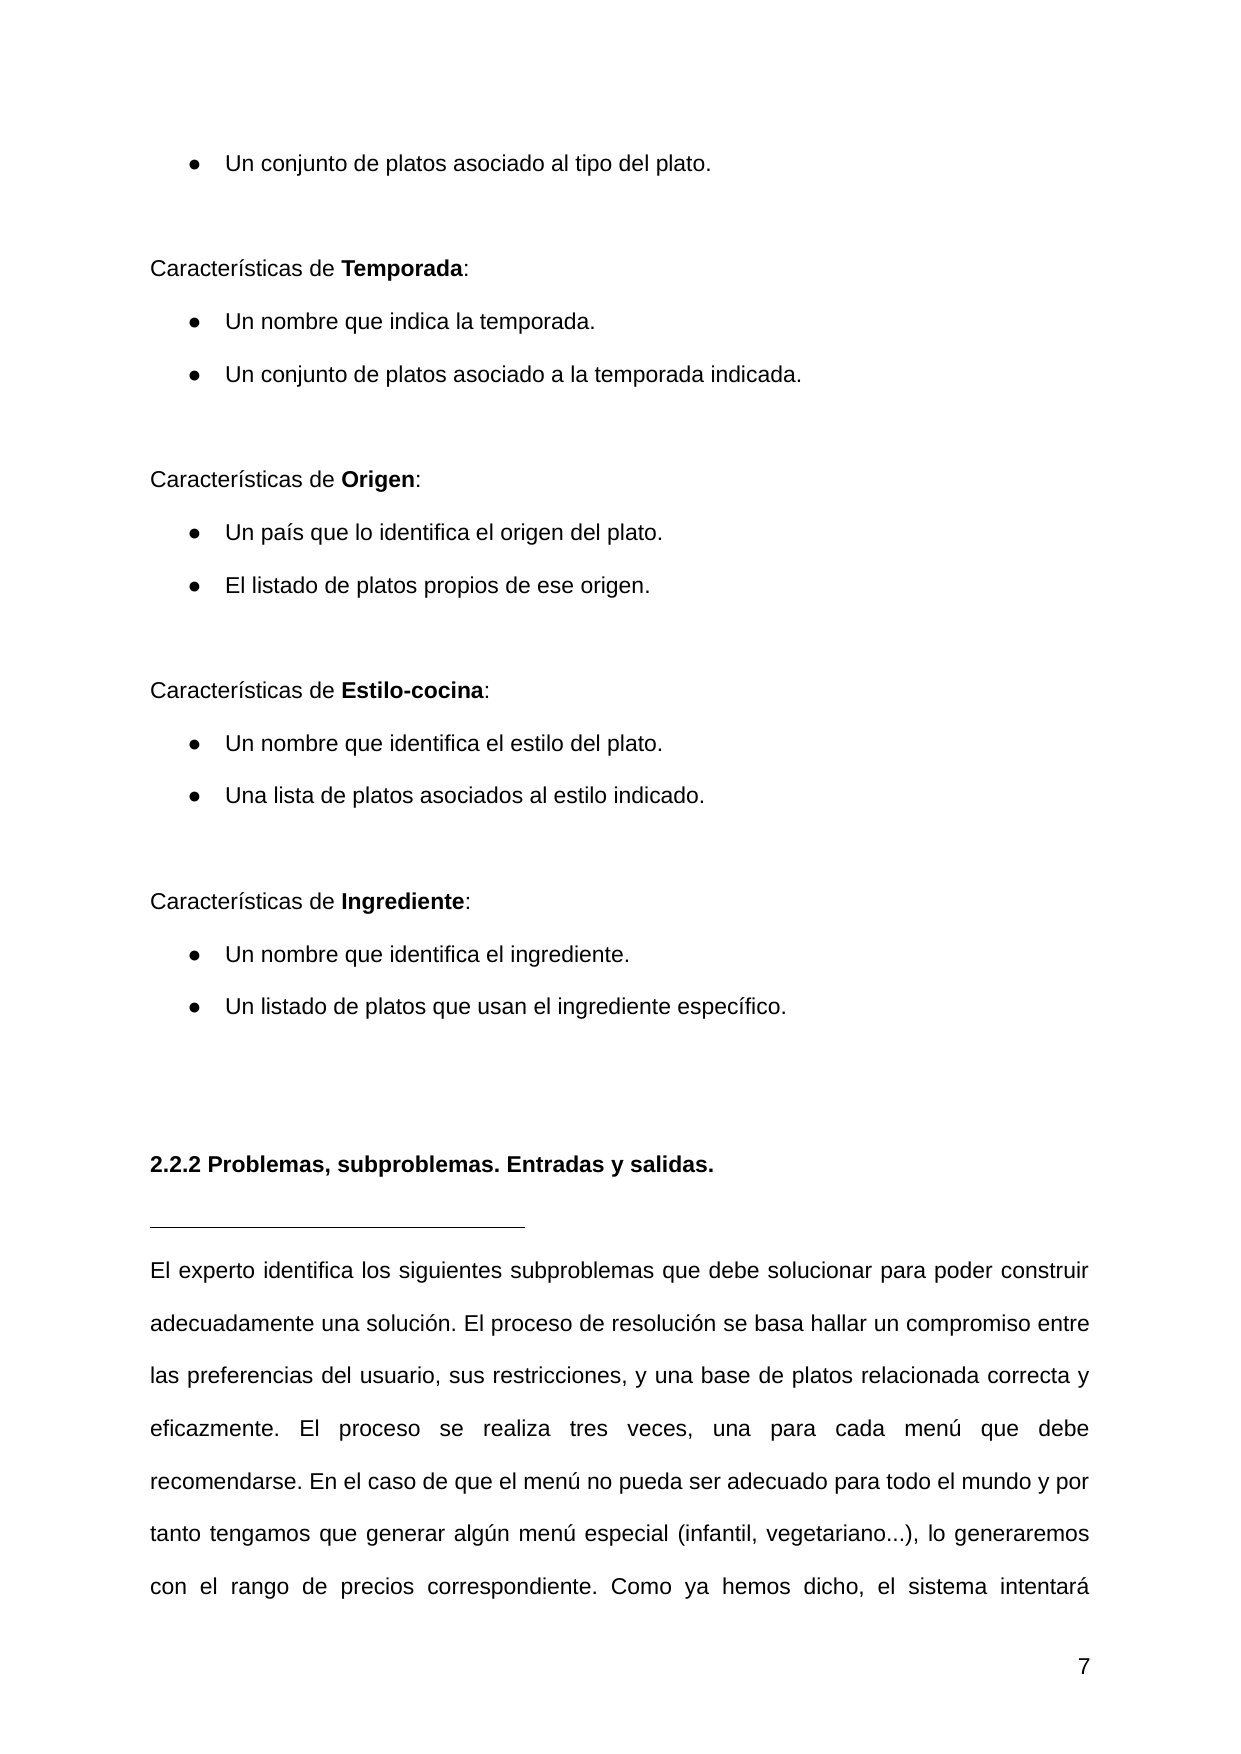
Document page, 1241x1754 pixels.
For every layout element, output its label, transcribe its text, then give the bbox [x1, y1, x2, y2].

text Características de Temporada: [150, 255, 1090, 282]
text Características de Estilo-cocina: [150, 677, 1090, 703]
list Un conjunto de platos asociado a la temporada indicada. [187, 361, 1090, 387]
list Un nombre que identifica el ingrediente. [187, 941, 1090, 967]
text Características de Ingrediente: [150, 888, 1090, 914]
list Un conjunto de platos asociado al tipo del plato. [187, 150, 1090, 176]
text 2.2.2 Problemas, subproblemas. Entradas y salidas. [150, 1151, 1090, 1178]
list Un país que lo identifica el origen del plato. [187, 519, 1090, 545]
list Un nombre que indica la temporada. [187, 308, 1090, 334]
text El experto identifica los siguientes subproblemas que debe solucionar para poder construir adecuadamente una solución. El proceso de resolución se basa hallar un compromiso entre las preferencias del usuario, sus restricciones, y una base de platos relacionada correcta y eficazmente. El proceso se realiza tres veces, una para cada menú que debe recomendarse. En el caso de que el menú no pueda ser adecuado para todo el mundo y por tanto tengamos que generar algún menú especial (infantil, vegetariano...), lo generaremos con el rango de precios correspondiente. Como ya hemos dicho, el sistema intentará [150, 1257, 1090, 1599]
list Una lista de platos asociados al estilo indicado. [187, 782, 1090, 809]
list Un nombre que identifica el estilo del plato. [187, 730, 1090, 756]
list El listado de platos propios de ese origen. [187, 572, 1090, 598]
text Características de Origen: [150, 466, 1090, 493]
list Un listado de platos que usan el ingrediente específico. [187, 993, 1090, 1020]
